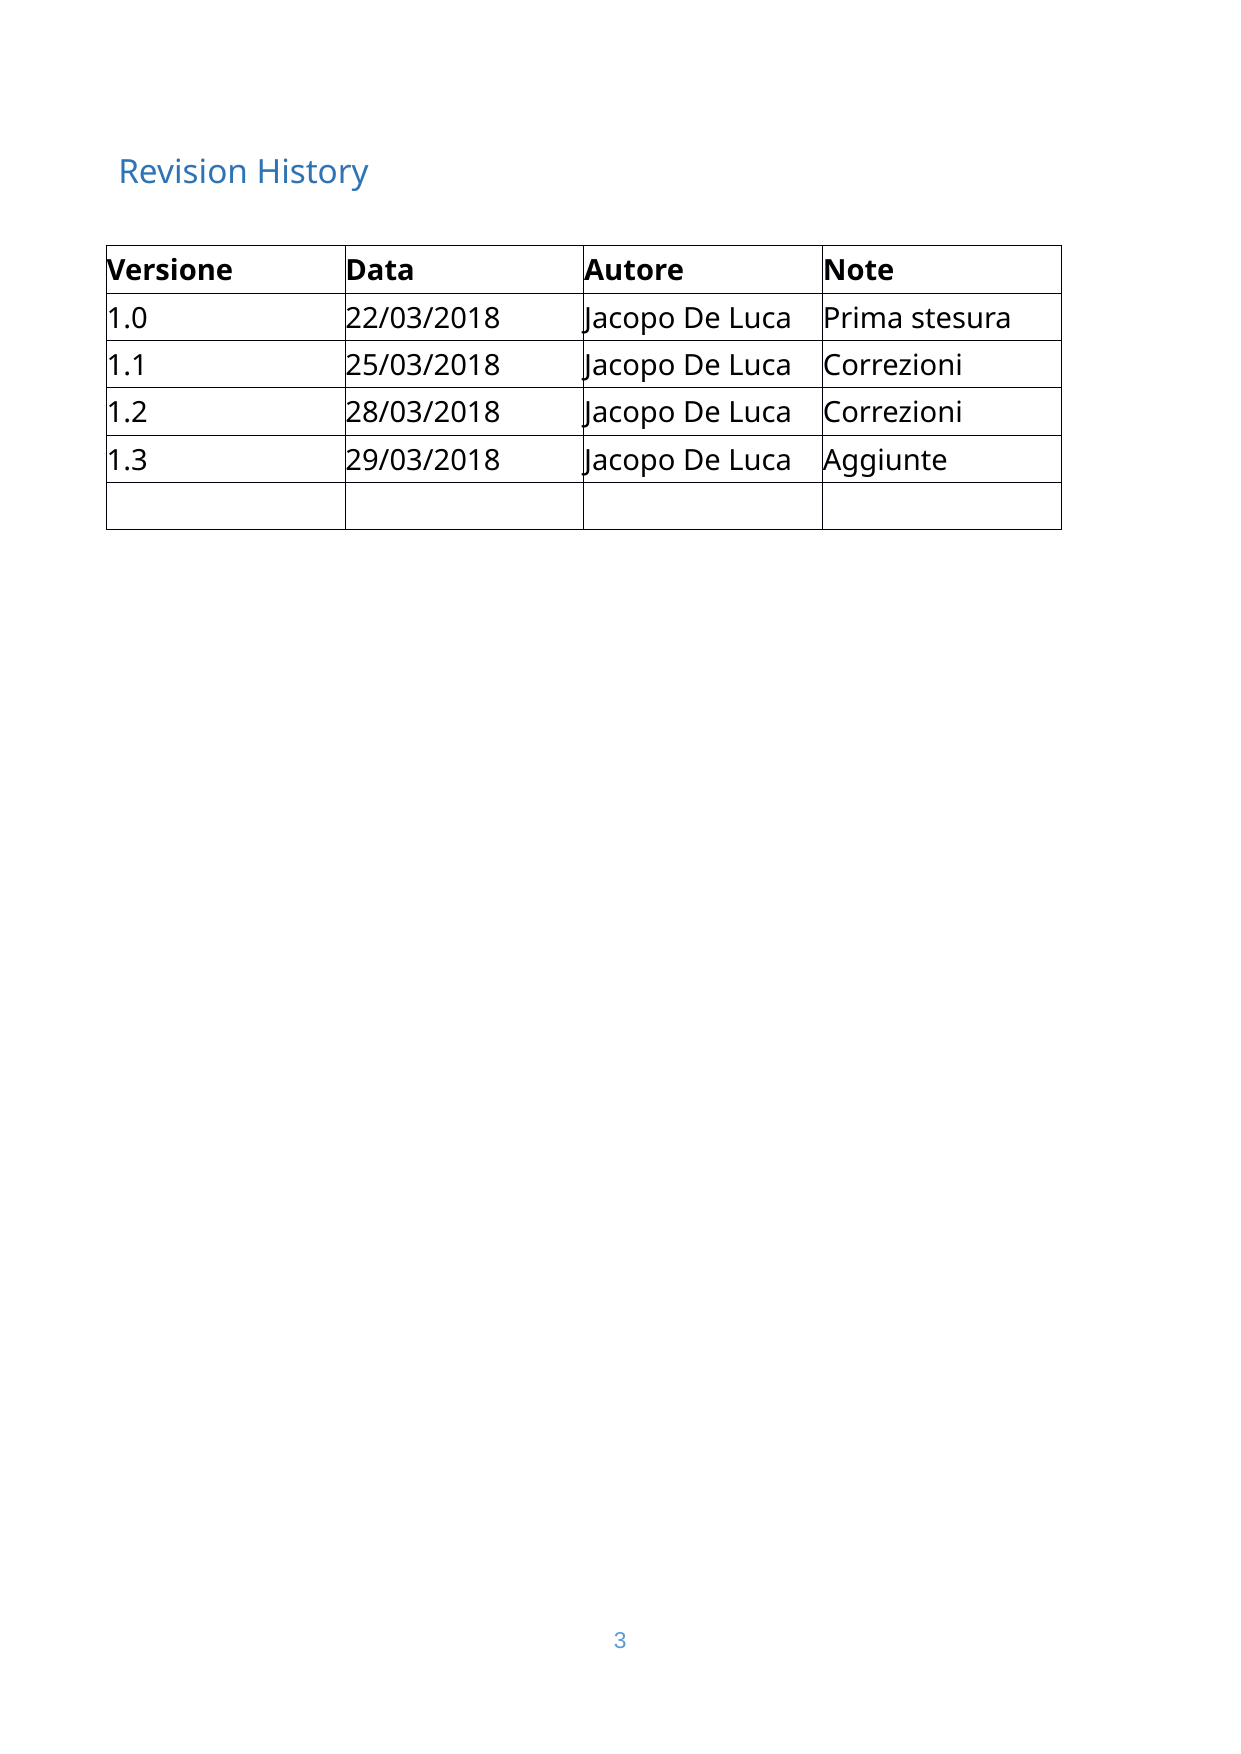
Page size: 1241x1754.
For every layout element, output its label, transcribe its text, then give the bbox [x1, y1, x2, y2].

table_cell [823, 483, 1061, 529]
table_cell [346, 483, 583, 529]
table_header Data [346, 246, 583, 293]
table_cell Jacopo De Luca [584, 388, 822, 434]
table_cell 1.1 [107, 341, 345, 387]
table_cell Jacopo De Luca [584, 341, 822, 387]
table_header Note [823, 246, 1061, 293]
table_cell 22/03/2018 [346, 294, 583, 340]
table_cell 29/03/2018 [346, 436, 583, 482]
table_cell Aggiunte [823, 436, 1061, 482]
table_cell [584, 483, 822, 529]
table_cell Correzioni [823, 341, 1061, 387]
table_cell [107, 483, 345, 529]
table_cell 25/03/2018 [346, 341, 583, 387]
table_cell Prima stesura [823, 294, 1061, 340]
table_cell Correzioni [823, 388, 1061, 434]
table_header Versione [107, 246, 345, 293]
table_cell Jacopo De Luca [584, 294, 822, 340]
table_cell 1.3 [107, 436, 345, 482]
table_cell 1.0 [107, 294, 345, 340]
table_cell 28/03/2018 [346, 388, 583, 434]
table_header Autore [584, 246, 822, 293]
text Revision History [118, 148, 1122, 193]
table_cell Jacopo De Luca [584, 436, 822, 482]
table_cell 1.2 [107, 388, 345, 434]
